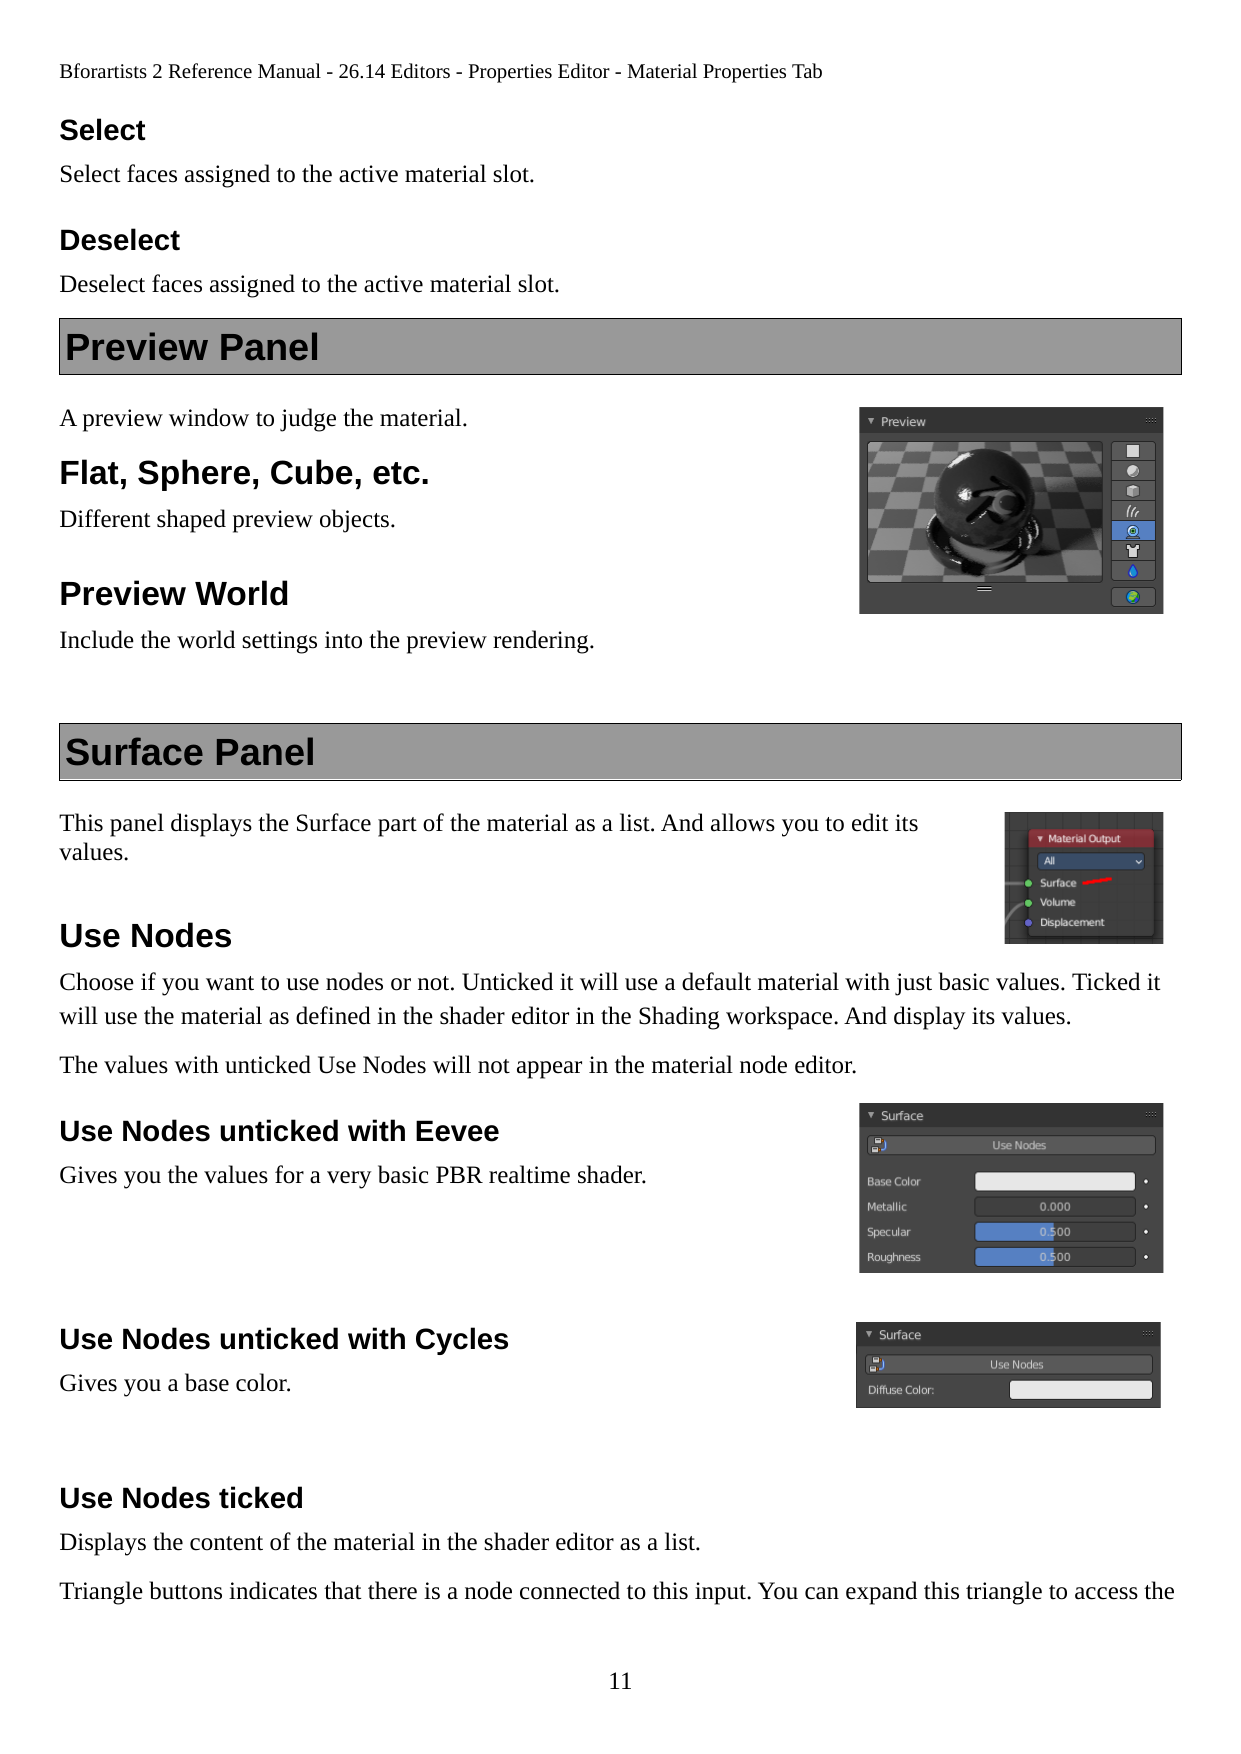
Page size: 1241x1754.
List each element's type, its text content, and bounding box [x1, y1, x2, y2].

text Select faces assigned to the active material slot. [59, 159, 1181, 188]
text Different shaped preview objects. [59, 504, 859, 533]
text [1161, 1368, 1181, 1397]
subtitle [1161, 1322, 1181, 1356]
subtitle [1164, 453, 1181, 491]
text The values with unticked Use Nodes will not appear in the material node editor. [59, 1050, 1181, 1079]
picture [856, 1322, 1161, 1408]
subtitle Use Nodes unticked with Eevee [59, 1114, 859, 1147]
subtitle [1164, 574, 1181, 612]
picture [1004, 812, 1164, 944]
table_header Preview Panel [60, 319, 1181, 374]
subtitle Flat, Sphere, Cube, etc. [59, 453, 859, 491]
text This panel displays the Surface part of the material as a list. And allows you to edit its values. [59, 808, 1181, 866]
subtitle Deselect [59, 222, 1181, 256]
table_header Surface Panel [60, 724, 1181, 779]
text Choose if you want to use nodes or not. Unticked it will use a default material with just basic values. Ticked it will use the material as defined in the shader editor in the Shading workspace. And display its values. [59, 967, 1181, 1030]
picture [859, 1103, 1164, 1273]
text Deselect faces assigned to the active material slot. [59, 269, 1181, 297]
text Triangle buttons indicates that there is a node connected to this input. You can expand this triangle to access the [59, 1576, 1181, 1605]
picture [859, 407, 1164, 614]
subtitle Use Nodes unticked with Cycles [59, 1322, 856, 1356]
subtitle Use Nodes ticked [59, 1481, 1181, 1514]
text Gives you the values for a very basic PBR realtime shader. [59, 1160, 859, 1189]
text Include the world settings into the preview rendering. [59, 625, 1181, 654]
text Displays the content of the material in the shader editor as a list. [59, 1527, 1181, 1556]
subtitle Preview World [59, 574, 859, 612]
text A preview window to judge the material. [59, 403, 1181, 432]
subtitle Select [59, 113, 1181, 146]
text Gives you a base color. [59, 1368, 856, 1397]
subtitle Use Nodes [59, 915, 1181, 954]
